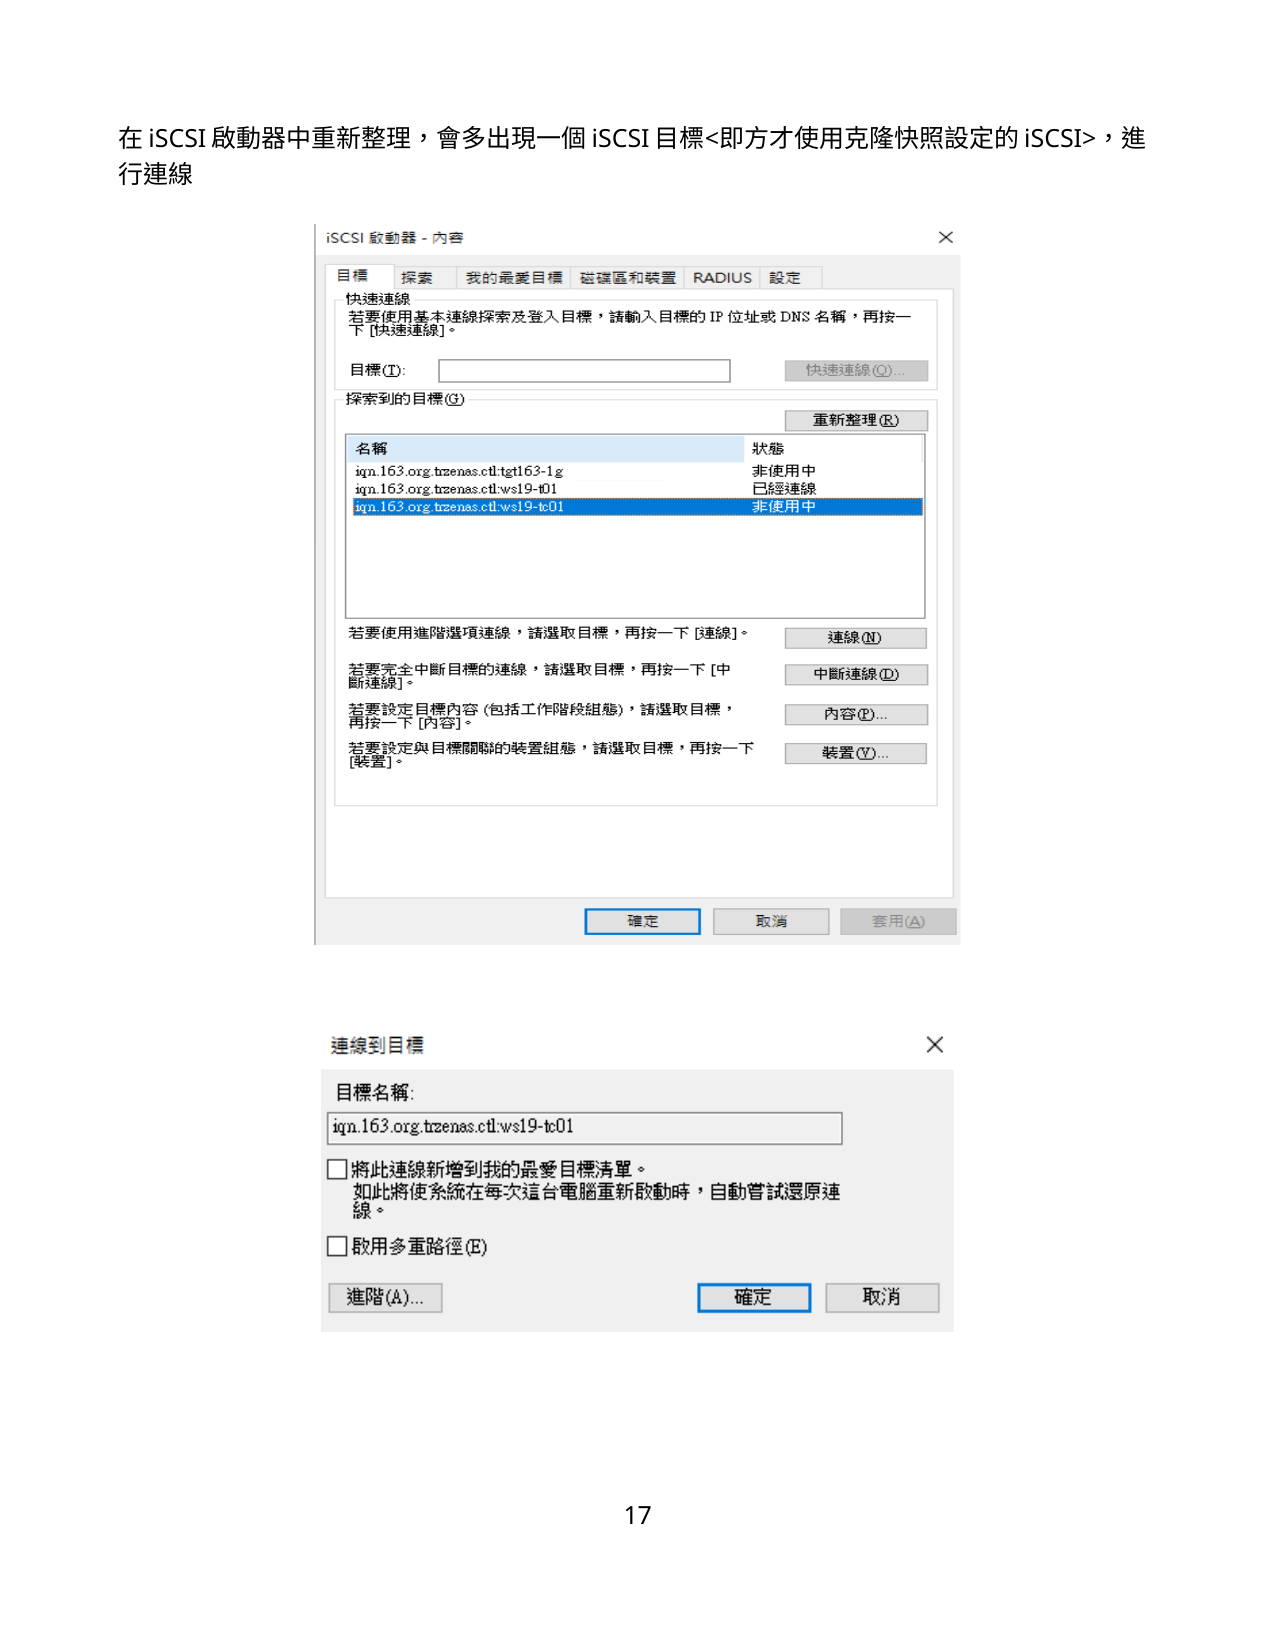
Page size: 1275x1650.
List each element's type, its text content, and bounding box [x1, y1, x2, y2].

picture [321, 1027, 954, 1332]
text 在iSCSI啟動器中重新整理，會多出現一個iSCSI目標<即方才使用克隆快照設定的iSCSI>，進行連線 [118, 118, 1157, 191]
picture [314, 224, 961, 945]
